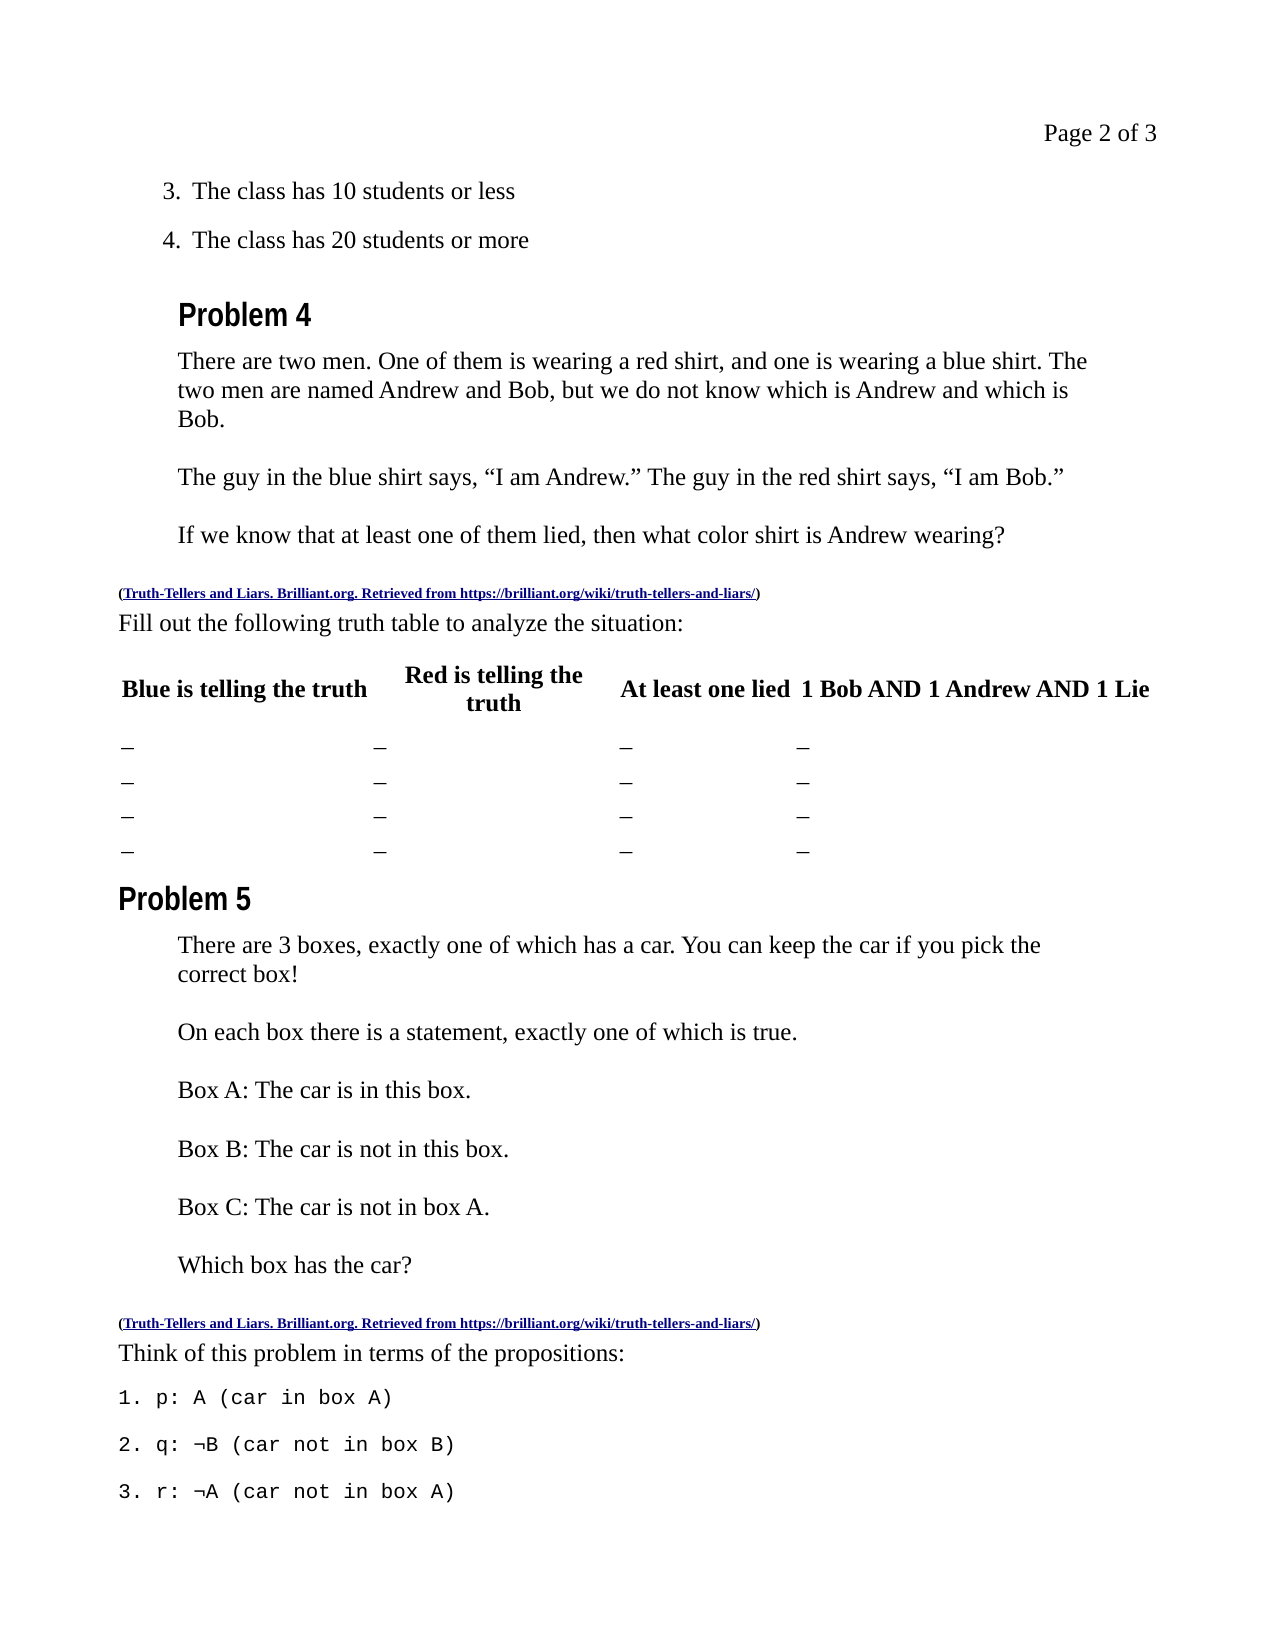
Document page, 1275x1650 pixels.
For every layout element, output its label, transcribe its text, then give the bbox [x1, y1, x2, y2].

subtitle (Truth-Tellers and Liars. Brilliant.org. Retrieved from https://brilliant.org/wiki/truth-tellers-and-liars/) [118, 1314, 1157, 1331]
table_cell _ [371, 789, 617, 824]
text Fill out the following truth table to analyze the situation: [118, 608, 1157, 636]
text 1. p: A (car in box A) [118, 1387, 1157, 1410]
text Think of this problem in terms of the propositions: [118, 1338, 1157, 1366]
table_cell _ [617, 720, 794, 755]
table_cell _ [371, 824, 617, 858]
table_cell _ [794, 720, 1157, 755]
table_cell _ [617, 789, 794, 824]
table_cell _ [118, 755, 371, 789]
text Which box has the car? [177, 1250, 1098, 1279]
table_header 1 Bob AND 1 Andrew AND 1 Lie [794, 657, 1157, 720]
text The guy in the blue shirt says, “I am Andrew.” The guy in the red shirt says, “I am Bob.” [177, 462, 1098, 491]
table_cell _ [794, 824, 1157, 858]
table_cell _ [371, 755, 617, 789]
table_header At least one lied [617, 657, 794, 720]
table_cell _ [118, 789, 371, 824]
list The class has 20 students or more [162, 225, 1157, 254]
list The class has 10 students or less [162, 176, 1157, 205]
text There are two men. One of them is wearing a red shirt, and one is wearing a blue shirt. The two men are named Andrew and Bob, but we do not know which is Andrew and which is Bob. [177, 346, 1098, 432]
subtitle (Truth-Tellers and Liars. Brilliant.org. Retrieved from https://brilliant.org/wiki/truth-tellers-and-liars/) [118, 585, 1157, 601]
subtitle Problem 4 [118, 295, 1157, 334]
text 3. r: ¬A (car not in box A) [118, 1481, 1157, 1505]
table_cell _ [617, 824, 794, 858]
table_cell _ [794, 755, 1157, 789]
text If we know that at least one of them lied, then what color shirt is Andrew wearing? [177, 520, 1098, 549]
subtitle Problem 5 [118, 879, 1157, 918]
text On each box there is a statement, exactly one of which is true. [177, 1017, 1098, 1046]
table_cell _ [118, 720, 371, 755]
text Box C: The car is not in box A. [177, 1192, 1098, 1221]
table_cell _ [371, 720, 617, 755]
table_cell _ [794, 789, 1157, 824]
text Box A: The car is in this box. [177, 1075, 1098, 1104]
table_header Red is telling the truth [371, 657, 617, 720]
text 2. q: ¬B (car not in box B) [118, 1434, 1157, 1458]
text There are 3 boxes, exactly one of which has a car. You can keep the car if you pick the correct box! [177, 930, 1098, 988]
table_cell _ [118, 824, 371, 858]
text Box B: The car is not in this box. [177, 1134, 1098, 1162]
table_cell _ [617, 755, 794, 789]
table_header Blue is telling the truth [118, 657, 371, 720]
